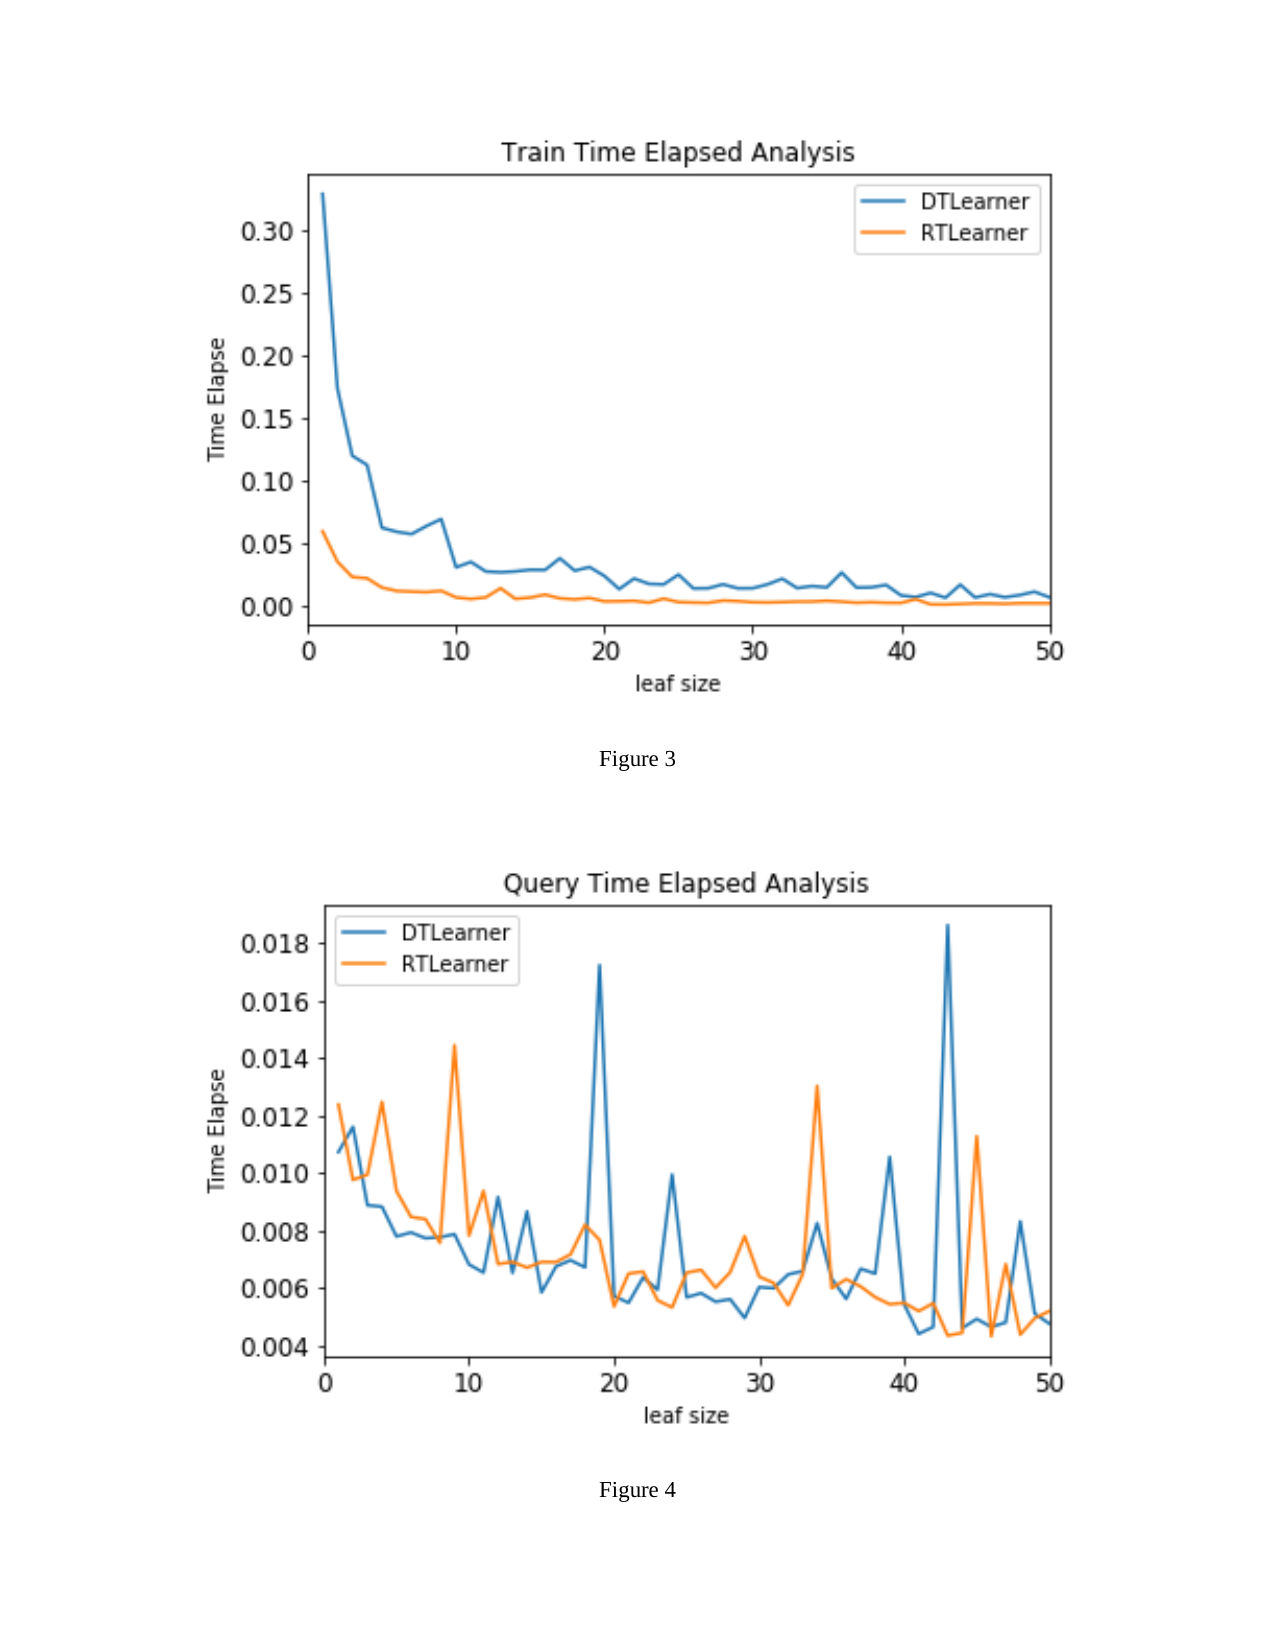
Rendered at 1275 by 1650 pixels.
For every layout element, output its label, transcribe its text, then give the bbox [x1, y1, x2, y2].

picture [187, 118, 1088, 719]
text Figure 4 [118, 1476, 1157, 1503]
picture [187, 850, 1088, 1451]
text Figure 3 [118, 744, 1157, 771]
